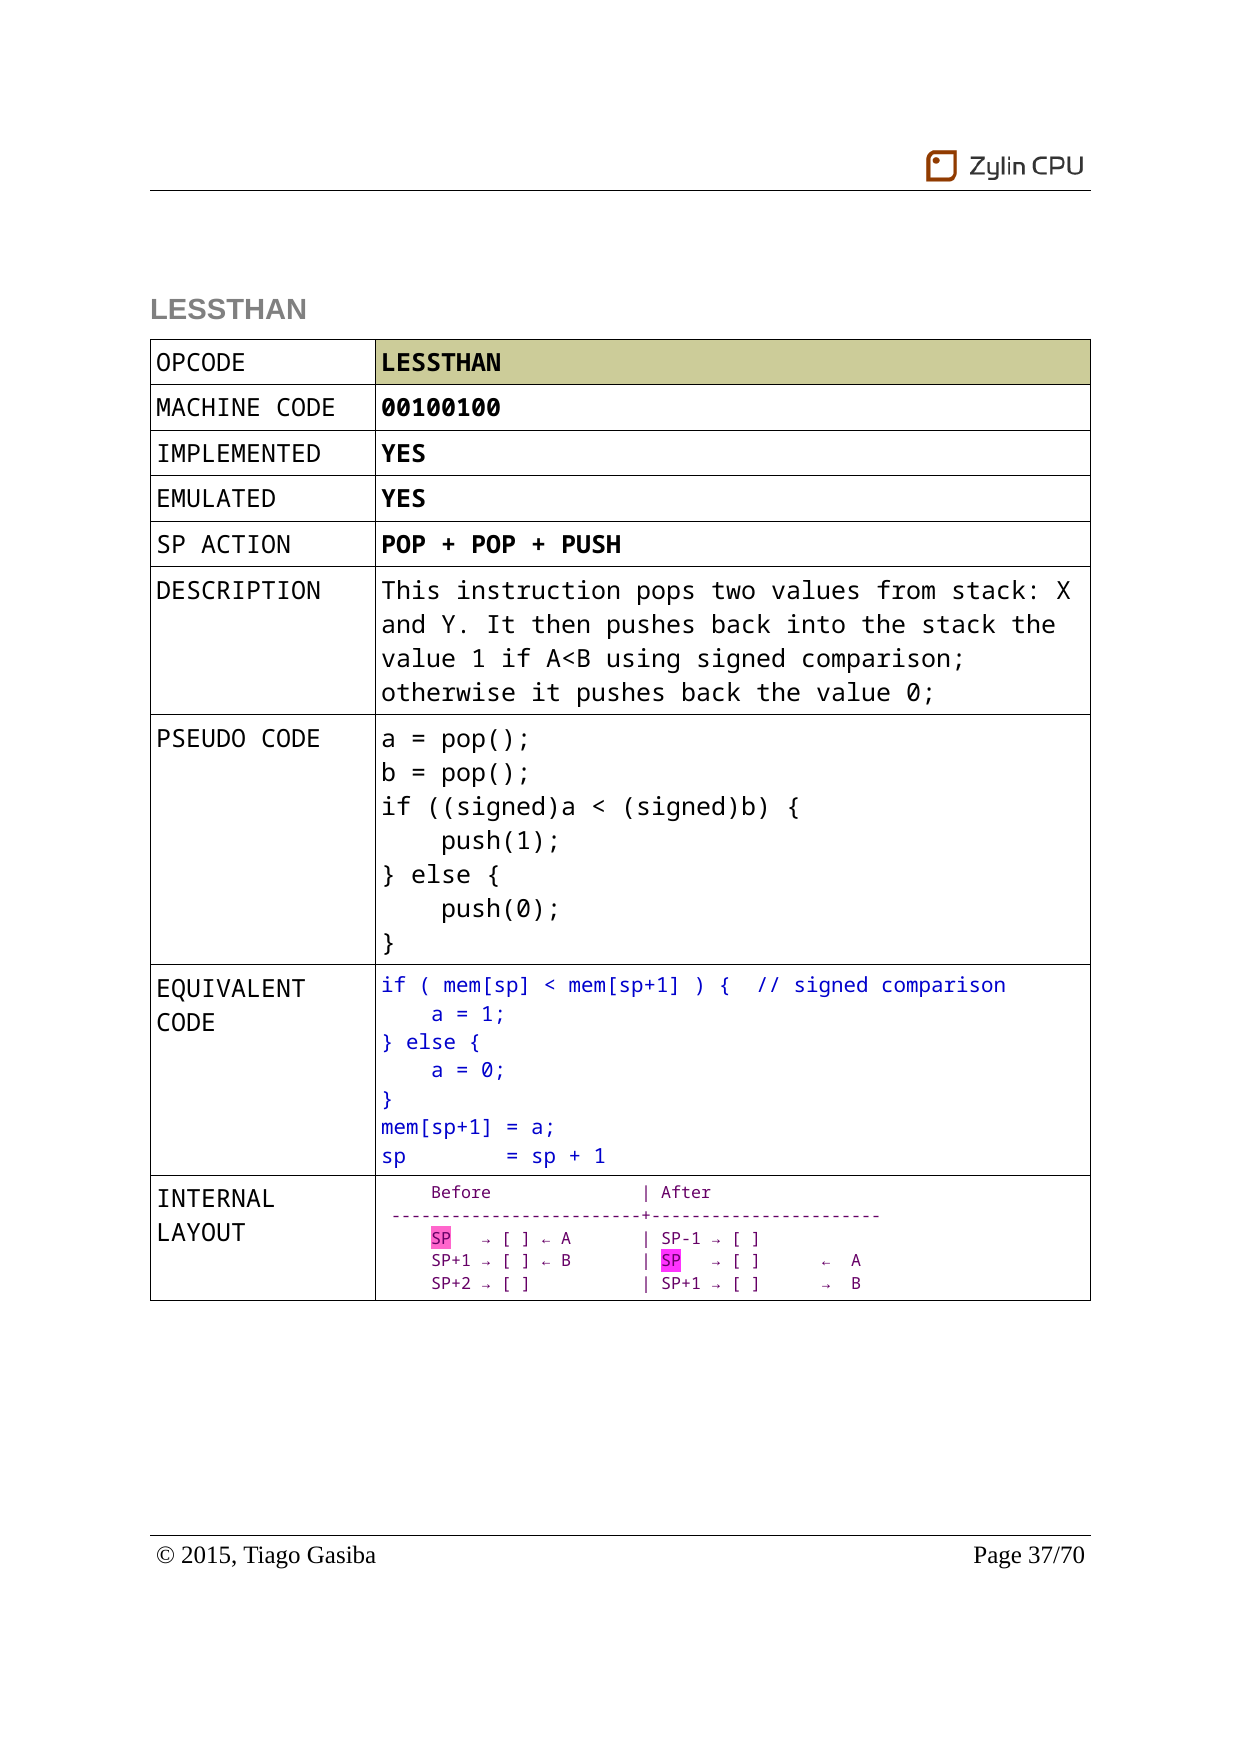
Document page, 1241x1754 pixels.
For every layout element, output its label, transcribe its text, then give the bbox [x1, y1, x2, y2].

table_cell This instruction pops two values from stack: X and Y. It then pushes back into the stack the value 1 if A<B using signed comparison; otherwise it pushes back the value 0; [376, 567, 1090, 714]
table_cell EMULATED [151, 476, 375, 521]
table_cell IMPLEMENTED [151, 431, 375, 475]
table_cell EQUIVALENT CODE [151, 965, 375, 1175]
table_cell SP ACTION [151, 522, 375, 566]
table_cell 00100100 [376, 385, 1090, 430]
table_cell if ( mem[sp] < mem[sp+1] ) { // signed comparison a = 1; } else { a = 0; } mem[sp+1] = a; sp = sp + 1 [376, 965, 1090, 1175]
subtitle LESSTHAN [150, 292, 1091, 326]
table_header LESSTHAN [376, 340, 1090, 384]
table_cell YES [376, 431, 1090, 475]
table_cell DESCRIPTION [151, 567, 375, 714]
table_cell INTERNAL LAYOUT [151, 1176, 375, 1300]
picture [922, 148, 1151, 185]
table_cell MACHINE CODE [151, 385, 375, 430]
table_cell a = pop(); b = pop(); if ((signed)a < (signed)b) { push(1); } else { push(0); } [376, 715, 1090, 964]
table_cell Before | After -------------------------+----------------------- SP → [ ] ← A | SP-1 → [ ] SP+1 → [ ] ← B | SP → [ ] ← A SP+2 → [ ] | SP+1 → [ ] → B [376, 1176, 1090, 1300]
table_cell PSEUDO CODE [151, 715, 375, 964]
table_cell YES [376, 476, 1090, 521]
table_header OPCODE [151, 340, 375, 384]
table_cell POP + POP + PUSH [376, 522, 1090, 566]
